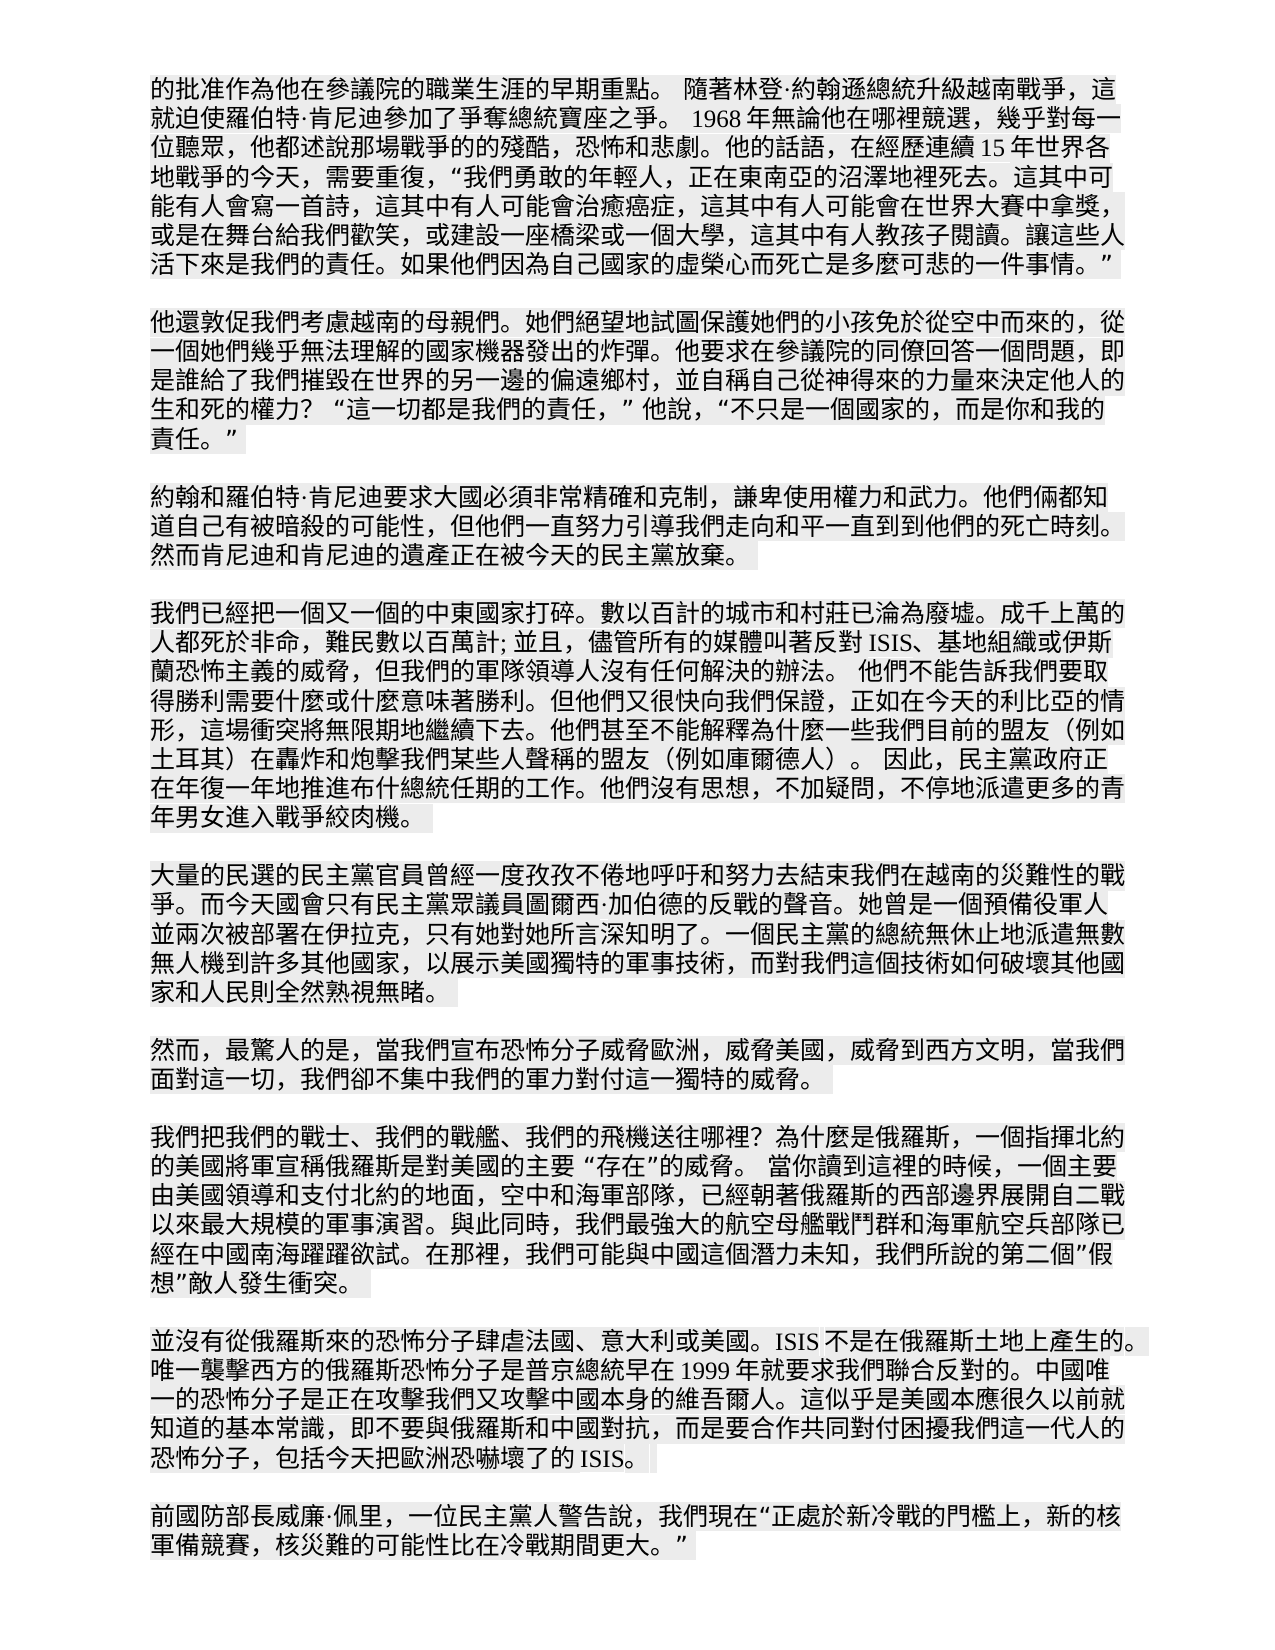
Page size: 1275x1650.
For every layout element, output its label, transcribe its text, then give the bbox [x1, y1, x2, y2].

text 這次美國大選結果，身邊許多人竟近乎崩潰，認為美國人怎會選出川普這個瘋子，擔心他把美國的種族歧視等問題帶到新高峰。不過，也看得到一些美國人發出不一樣的聲音。比如MSNBC「早安・喬」新聞評論節目，針對紐約時報等媒體完全只想打擊川普的做法提出反省。又比如亞當瓦林斯基在今日美國的發言。 **** https://www.youtube.com/watch?v=HlOWOTpV0CU ---- 發佈日期：2016年11月12日 美國媒體反思2016年大選報道。這是我看到的第一個美國媒體反思大選報道的視頻，做了個雙語版的方便中文觀眾觀看，視頻原地址是https://www.youtube.com/watch?v=zY3nR... 11月10日MSNBC《早安，喬》（Morning Joe）節目，針對當天《紐約時報》頭版頭條文章《民主黨人，學生和外國盟友面對特朗普總統任期的現實》，發出抗議，反思美國主流媒體在本次大選報道中的偏頗與不公。主持人喬·斯卡伯勒（Joe Scarborough）指出，本次大選中，美國主流媒體從業者，為自己設定了“必須擊敗川普”的立場，並千方百計地尋找證據支持自己的觀點。但記者的責任，不是報道他們的偏見。而是深入群眾，了解他們的想法，了解國情，報道人民。 隨後，節目對比其他媒體的頭條標題，並引用紀錄片《特朗普國度》的導演，邁克爾·摩爾的Facebook文章，並指出：“不要再說你有多麼的‘目瞪口呆’和‘震驚’，你想表達的其實是，你生活在一個泡泡裡，沒注意你的同胞——其他美國人，那些多年來一直被兩黨忽視的人，沒注意到他們的絕望，對體制的憤怒和復仇情緒只會增長。” **** 本文「亞當·瓦林斯基：我是肯尼迪的演講撰稿人，但這次支持川普」轉自觀察者網(觀察者網轉自「今日美國」微信公眾號) ---- http://www.guancha.cn/AdamWalinsky/2016_11_04_379408_s.shtml 亞當·瓦林斯基：我是肯尼迪的演講撰稿人，但這次支持川普 (羅伯特·肯尼迪司法助理及演講稿撰寫人) 2016-11-04 07:43:37 來源：今日美國 我的一生都是一個民主黨人。當年為效力美國總統約翰·肯尼迪和總檢察長羅伯特·肯尼迪，我來到華盛頓。當肯尼迪總統被謀殺，他的兄弟羅伯特離職後，我加入了羅伯特的參議員競選活動，做了他的司法助理和演講稿撰寫人，直到他自己因競選總統被刺殺。我自己在1970年以民主黨身份參加紐約州選舉失利，當我在20世紀80年代和90年代努力制定我自己的警察改革計劃時，當時的比爾·克林頓州長是我的警察兵團 (the Police Corps) 的全國委員會主席。 今年，我決定將投票選川普作美國總統。 如此巨大的決定，並出於對故情舊交的尊重，這裡我對此決定作一個公開說明： 約翰和羅伯特·肯尼迪將他們最大的承諾和精力致力於防止戰爭和維護世界和平。對他們來說，這不是一個抽像的公式，而是人類生活的必要基礎。 但是，今天的民主黨已經成為一個戰爭黨：一個由軍火商、雇佣兵、學術戰爭策劃者、干預外國的游說家們、綠色革命的推動者、轉基因食物的推動者、失敗的將軍們、腐敗的政府官員及其自然資源的掠奪者構成的家庭。我們在80個國家有美軍基地，在大約130個國家有地面軍事人員。這真是一個 “了不起” 的成就，因為世界上總共只有192個國家。 將領們宣布我們的國家政策，戰區指揮官是我們的首席大使。 我們對任何問題或者任何形式的反對，第一個回答似乎永遠是一個軍事行動。 今年的民主黨總統候選人希拉里·克林頓也沒有尋求和平意願，相反，她把美國連續推進到侵略行動中。她試圖通過把俄羅斯總統普京定性為另一個希特勒來防止美國人民尋求與他的友誼和合作。她宣布自己已經准備好在宣誓就職後立即入侵敘利亞。她預定的戰爭內閣很多都是在過去幾十年裡帶來無盡戰爭和災難的人，及那些帶領我們進入伊拉克、阿富汗、敘利亞、利比亞、也門、烏克蘭的新保守主義者。他們對所有過去的錯誤毫無悔意，並且隨時準備砸下萬億美元和新鮮血液重啟這一切。而她帶領的民主黨似乎意圖通過派美國軍艦進入黑海或者把核武器部署在更接近俄羅斯本土的地方來惡化與俄羅斯的關係。 事實上，在從開始到至今的反恐怖戰爭裡，只有一個美國總統候選人具有潛在的智力、遠見與理智去看到美國不能同時和整個世界開戰。他看到美國在這場鬥爭中必須要跟其他國家合作。中俄經歷過自己的反恐戰爭並獲得經驗，同時擁有很強的軍事力量來打擊恐怖主義。 只有一個總統候選人指出，在我們正試圖壓制正在攻擊中俄的聖戰者們的同時，再尋求與俄羅斯和中國對抗是多麼的毫無意義。 那位總統候選人就是川普。 在整個競選過程中，他說作為總統他將很快與普京總統坐下來尋求緩和我們兩國之間的緊張關系，在打擊恐怖分子的戰爭中建立可能的合作。 單就這個理由，標志著他的智力與遠見已經大大超越了他這次大選競爭中的所有對手。 還必須說：川普先生是一個不完美的候選人，而且他將肯定是一個不完美的總統。他冷酷，粗俗。在有些領域他很無知。他侮辱人且造成不必要的傷害。他如果只說了他一半的話，就會成為一個加倍好的候選人。他雖然經常無節制，但並不是川普，而是他的無節制的對手將普京在烏克蘭的行動比作希特勒的行動。這種侮辱的頭銜，即使在整個冷戰過程中，也從沒有一個美國總統給任何前蘇聯或俄羅斯領導人戴上過，甚至對屠夫斯大林也沒有，事實上我們還和他合作贏得了二次大戰的勝利。不是川普，而是邁克爾·莫雷爾(前中央情報局局長，目前的民主黨候選人的高參)公開建議我們應該開始“絞殺俄羅斯”，這種雙重違法的戰爭行為竟然無人給予駁斥。 此外川普顯示自己是一個具有獨特政治勇氣的男子漢。願意抵抗歇斯底裡的華盛頓戰爭鷹派，建制派和主流媒體。他們每天就是把川普說成是反美國的，只因他敢於說出他不同於他們單一的狂熱的戰爭傾向的觀點和意見。 約翰·肯尼迪有驚人的政治勇氣。他在冷戰的高潮時開始第一次國會議員競選時說：“最重要的是，我們要日以繼夜，用我們全部的創造力和努力，為和平而戰。我們需要另一場戰爭。”多年以後，在1962年的古巴導彈危機中，他和他的兄弟不得不克服來自於自己的軍事指揮官、政府官員和其他公共領導人的反對，以避免與蘇聯的戰爭。當時共有13人在ExComm房間，羅伯特·肯尼迪說，只要其中八個人中的任何一個人是現在的總統，美俄將爆發為核戰爭。 僅僅在一年以後，肯尼迪總統就建立了與蘇聯領導人尼基塔·赫魯曉夫緊密的工作關系。他在全國各地演講，促進和平的政策，並在1963年發表了他的歷史性的美國大學演講。他說，“我們和平的戰略不是一個由強制執行戰爭的美國武器推行的美式和平的世界，相反，它必須建立在談判之上，在共同感興趣的領域加強合作，並承認，我們最基本的共同點是，我們都生活在這個小小的星球。我們都呼吸著同樣的空氣。 我們都珍惜子孫的未來。 我們都是凡人。” 至於我們的大仇敵蘇聯，他說，“我們必須重新審視我們自己的態度，作為個人和作為一個民族，我們的態度和他們的態度一樣，都是至關重要的。 六個月後，他就死了。羅伯特·肯尼迪繼續了他的夢想。羅伯特·肯尼迪將禁止核試驗條約的批准作為他在參議院的職業生涯的早期重點。 隨著林登·約翰遜總統升級越南戰爭，這就迫使羅伯特·肯尼迪參加了爭奪總統寶座之爭。 1968年無論他在哪裡競選，幾乎對每一位聽眾，他都述說那場戰爭的的殘酷，恐怖和悲劇。他的話語，在經歷連續15年世界各地戰爭的今天，需要重復，“我們勇敢的年輕人，正在東南亞的沼澤地裡死去。這其中可能有人會寫一首詩，這其中有人可能會治癒癌症，這其中有人可能會在世界大賽中拿獎，或是在舞台給我們歡笑，或建設一座橋梁或一個大學，這其中有人教孩子閱讀。讓這些人活下來是我們的責任。如果他們因為自己國家的虛榮心而死亡是多麼可悲的一件事情。” 他還敦促我們考慮越南的母親們。她們絕望地試圖保護她們的小孩免於從空中而來的，從一個她們幾乎無法理解的國家機器發出的炸彈。他要求在參議院的同僚回答一個問題，即是誰給了我們摧毀在世界的另一邊的偏遠鄉村，並自稱自己從神得來的力量來決定他人的生和死的權力？ “這一切都是我們的責任，” 他說，“不只是一個國家的，而是你和我的責任。” 約翰和羅伯特·肯尼迪要求大國必須非常精確和克制，謙卑使用權力和武力。他們倆都知道自己有被暗殺的可能性，但他們一直努力引導我們走向和平一直到到他們的死亡時刻。然而肯尼迪和肯尼迪的遺產正在被今天的民主黨放棄。 我們已經把一個又一個的中東國家打碎。數以百計的城市和村莊已淪為廢墟。成千上萬的人都死於非命，難民數以百萬計; 並且，儘管所有的媒體叫著反對ISIS、基地組織或伊斯蘭恐怖主義的威脅，但我們的軍隊領導人沒有任何解決的辦法。 他們不能告訴我們要取得勝利需要什麼或什麼意味著勝利。但他們又很快向我們保證，正如在今天的利比亞的情形，這場衝突將無限期地繼續下去。他們甚至不能解釋為什麼一些我們目前的盟友（例如土耳其）在轟炸和炮擊我們某些人聲稱的盟友（例如庫爾德人）。 因此，民主黨政府正在年復一年地推進布什總統任期的工作。他們沒有思想，不加疑問，不停地派遣更多的青年男女進入戰爭絞肉機。 大量的民選的民主黨官員曾經一度孜孜不倦地呼吁和努力去結束我們在越南的災難性的戰爭。而今天國會只有民主黨眾議員圖爾西·加伯德的反戰的聲音。她曾是一個預備役軍人並兩次被部署在伊拉克，只有她對她所言深知明了。一個民主黨的總統無休止地派遣無數無人機到許多其他國家，以展示美國獨特的軍事技術，而對我們這個技術如何破壞其他國家和人民則全然熟視無睹。 然而，最驚人的是，當我們宣布恐怖分子威脅歐洲，威脅美國，威脅到西方文明，當我們面對這一切，我們卻不集中我們的軍力對付這一獨特的威脅。 我們把我們的戰士、我們的戰艦、我們的飛機送往哪裡？為什麼是俄羅斯，一個指揮北約的美國將軍宣稱俄羅斯是對美國的主要 “存在”的威脅。 當你讀到這裡的時候，一個主要由美國領導和支付北約的地面，空中和海軍部隊，已經朝著俄羅斯的西部邊界展開自二戰以來最大規模的軍事演習。與此同時，我們最強大的航空母艦戰鬥群和海軍航空兵部隊已經在中國南海躍躍欲試。在那裡，我們可能與中國這個潛力未知，我們所說的第二個”假想”敵人發生衝突。 並沒有從俄羅斯來的恐怖分子肆虐法國、意大利或美國。ISIS不是在俄羅斯土地上產生的。唯一襲擊西方的俄羅斯恐怖分子是普京總統早在1999年就要求我們聯合反對的。中國唯一的恐怖分子是正在攻擊我們又攻擊中國本身的維吾爾人。這似乎是美國本應很久以前就知道的基本常識，即不要與俄羅斯和中國對抗，而是要合作共同對付困擾我們這一代人的恐怖分子，包括今天把歐洲恐嚇壞了的ISIS。 前國防部長威廉·佩里，一位民主黨人警告說，我們現在“正處於新冷戰的門檻上，新的核軍備競賽，核災難的可能性比在冷戰期間更大。” 當然，當前的戰爭和即將爆發的戰爭威脅將是任何大國都不能承受的。因為每個有頭腦的人都知道我們這個帝國越積越多的不可想像的債務。這沉重的負擔來自於我們的政府，我們的企業，我們的家庭，我們的學生，以及我們對未來無限的福利承諾。經年不斷的戰爭耗盡了我們的軍隊。虛假的希望與勝利的承諾己經燒破了我們前一代開始的戰爭理想主義。我們的部隊疲憊了，尤其是一直被不斷地部署了超過十年的戰鬥部隊。 不過糟糕的是，還有更多這樣的事情發生。今年夏天的悲慘事件表明真正的危險潛伏在這個國家裡面。這不是來自敘利亞或伊拉克或俄羅斯的外在危險，而是我們自己所承繼的歷史的危險。 事實是，當我們追逐那遠離我們的土地上的和平和正義的怪獸時，將我們和我們的理念強加在那些拒絕我們的教導的陌生人身上時，我們卻忽略了我們自己的國家和我們的人民，我們的鄰居，我們自己孩子和自己的朋友們。 現在我們可以看到結果了，我們帶給其他國家的暴力反彈到我們自己身上。我們有錢用在伊拉克的炸彈上卻沒有錢去花在我們自己的學校。優秀的男女青年被送到遙遠的戰場，使他/她們不能在家教育和指導我們的孩子，使他/她們無法幫助引導貧民窟的年輕人，使他/她們不能在這裡窮街陋巷做警察去制止和消除那因貧窮而導致的犯罪，使他/她們不能在這裡維護美國憲法給予人們的基本權利，使他/她們不能在這裡保護美國的城市和豐富人們的生活，使他/她們沒有在這裡讓美國人和美國的兒童免於謀殺美國警察。這是我們現在真正的危險。 所以，我對美國的希望是這樣的。首先，我們必須立刻開始結束參與無盡的不必要的因此殺氣騰騰的戰爭。我們需要我們的最好的年輕的人來參與幫助我們。我們需要停止對更具破壞性的軍備魯莽的軍事開支。我們需要重新呼吸自由。 我們必須抵擋文明秩序的致命敵人。ISIS及其小弟兄們必須予以消滅，沒有憐憫，沒有猶豫。但是，我們需要讓所有民族參與我們的共同防禦。我們必須放棄愚蠢的小規模衝突和小心眼。我們必須結束我們反射性的主宰其他發達國家的努力，尤其是俄羅斯和中國。 所以，我對美國的希望是這樣的。首先，我們必須立刻開始結束參與永無止境的不必要的戰爭，我們需要優秀的年輕人來參加美國的建設。我們需要停止對研制具有更大破壞性武器的軍事開支。我們需要重新呼吸自由。 肯尼迪總統反覆地告訴我們，在這個危險的世界上，我們自己的和平與安全將取決於俄羅斯和與俄羅斯人民的和平合作關係。裡根在他的總統任期結束時也說了同樣的話。在華盛頓的傻瓜們意圖一統天下，希望我們現在忽略這個智慧。但是，我們需要這樣的智慧來維護這個世界和我們孩子們的未來。 第二，我們必須同時開始恢復我們國內的和平環境。有太多的弊病要治癒，太多的缺點要糾正。 我們首要的任務是制止對警察的暴力行為。我們需要加強我們的警察和警察部門，我們需要更多和更好的警察。我們需要他們得到更好的培訓，培訓他們不是作為戰士而是作為牧羊人，作為領導者和年輕的教師，作為和平的社區的調解人。我們不要讓我們最好的年輕人在阿富汗被簡易爆炸裝置炸飛他們的腿，而是要讓他們去保護在聖路易斯、芝加哥、底特律和所有其他地方人民的生命安全。 川普的“美國第一”已被無情地嘲笑。但是，要求政府的政策，無論在國內還是國外，首先是尋求我們自己國家的利益並不是老式的或過時的。相反，它代表了立國者們最深的智慧和美國政治家的傳統。 只有真正明確什麼是我們國家和我們同胞的真正利益，並對這些利益作出充分承諾，才能明智地在國內和世界採取行動。 最後，我們的總統告訴我們，我們說的太多了。當然，我們不希望引起爭端。但是，美國人民也許已經沉默了太長時間。輿論和政府的權貴們毫不猶豫地用他們高高在上的權力和地位替我們作主。正是這些人導致我們陷入無用的對外戰爭和無限的國內災難。現任總統告訴我們，現在我們必須要花上另一個萬億美元來開發新的核武器系統，而當我們詢問誰將會成為這些銷毀世界的武器的目標，他只說，“我們不能與俄羅斯做正常交易”。 任何人都可以看到我們是在走向瘋狂。我們根本無法對抗整個世界，俄羅斯、中國和中東地區的所有國家。 因此，我們的公民不能保持沉默，我們必須用同一個偉大的聲音，一個與華盛頓、傑斐遜、林肯、馬丁·路德·金一樣強大的聲音說出我們的想法。 讓我們回歸立國者們的智慧，他們用必要的戰爭來保衛聯盟，但並沒有尋求征服他國。 我們不要跨進一個新的冷戰和與俄羅斯和中國新的核軍備競賽的門檻。而應該尋求爭取他們的共同努力去抵御威脅整個文明的恐怖主義。 我們要維護保持我們自己國內的和平與安全，而不是在持續徒勞地努力想控制世界上二百個外國的事務。 這一點，據我所知，是川普的政策所在。這不是共和黨所喜歡的，他必須克服他的黨內的反對而推行。 但是，這是他的治國之策。 這是他一次又一次地重申，並且有決心實施的施政方針。他用勇氣和毅力來打垮了對他的批評。即使在今天困境重重的時候，這是唯一能夠滿足所有政黨和最大多數美國人希望的政策。 那麼我們是否可以說川普是否具備了作為一個總統應有的那種冷靜的判斷和自我控制，在危機中拯救一個民族或者世界的判斷力呢？沒有人能夠真正知道未來的總統在未來如何對如此巨大的壓力作出的反應，但川普給了我們一些證據。 他給自己定下一個獨特的走向橢圓形辦公室的路線，蔑視平常的智慧，講出了比任何一個咨詢家和顧問更多的關於政治和美國的真相。 然而，正因為他的獨立性，他那種願意說出不管如何令人不愉快的事實的膽量，再加上他偉大的政治勇氣，給我們帶來了希望甚至一些信心，他可能勝任這項工作。也許最重要的是，他已經證明了他不會被一些將領阻嚇，正是這些將領到今天為止用自己暢通無阻的方式攪和我們的戰爭和預算，並導致美國的巨大損失。 他可能是有缺陷的，但川普比我們現時的政治家講了更多的真相。最重要的是，他提供了一個不依靠持續不斷的戰爭的未來之路，他要務實地像經商一樣的與所有講理的國家和人民協作，集中我們的力量和努力對付真正敵人。因此，糾纏於他的缺點和錯誤是一種對攸關我們人民和國家、戰爭與和平、生與死之重大問題的逃避。你和我必須接受他在言行舉止上的不足以換取和平。這種和平，是林肯希望得到的，是我們希望得到的，也是世界上所有的國家希望得到的。 為我們自己和為我們的後代，美國永遠被應該放在第一位。這就是為什麼我會投票給川普做總統的原因。 本文已獲微信公眾號“今日美國”（ID：thedailiynews）授權刊載。 [150, 75, 1125, 1560]
